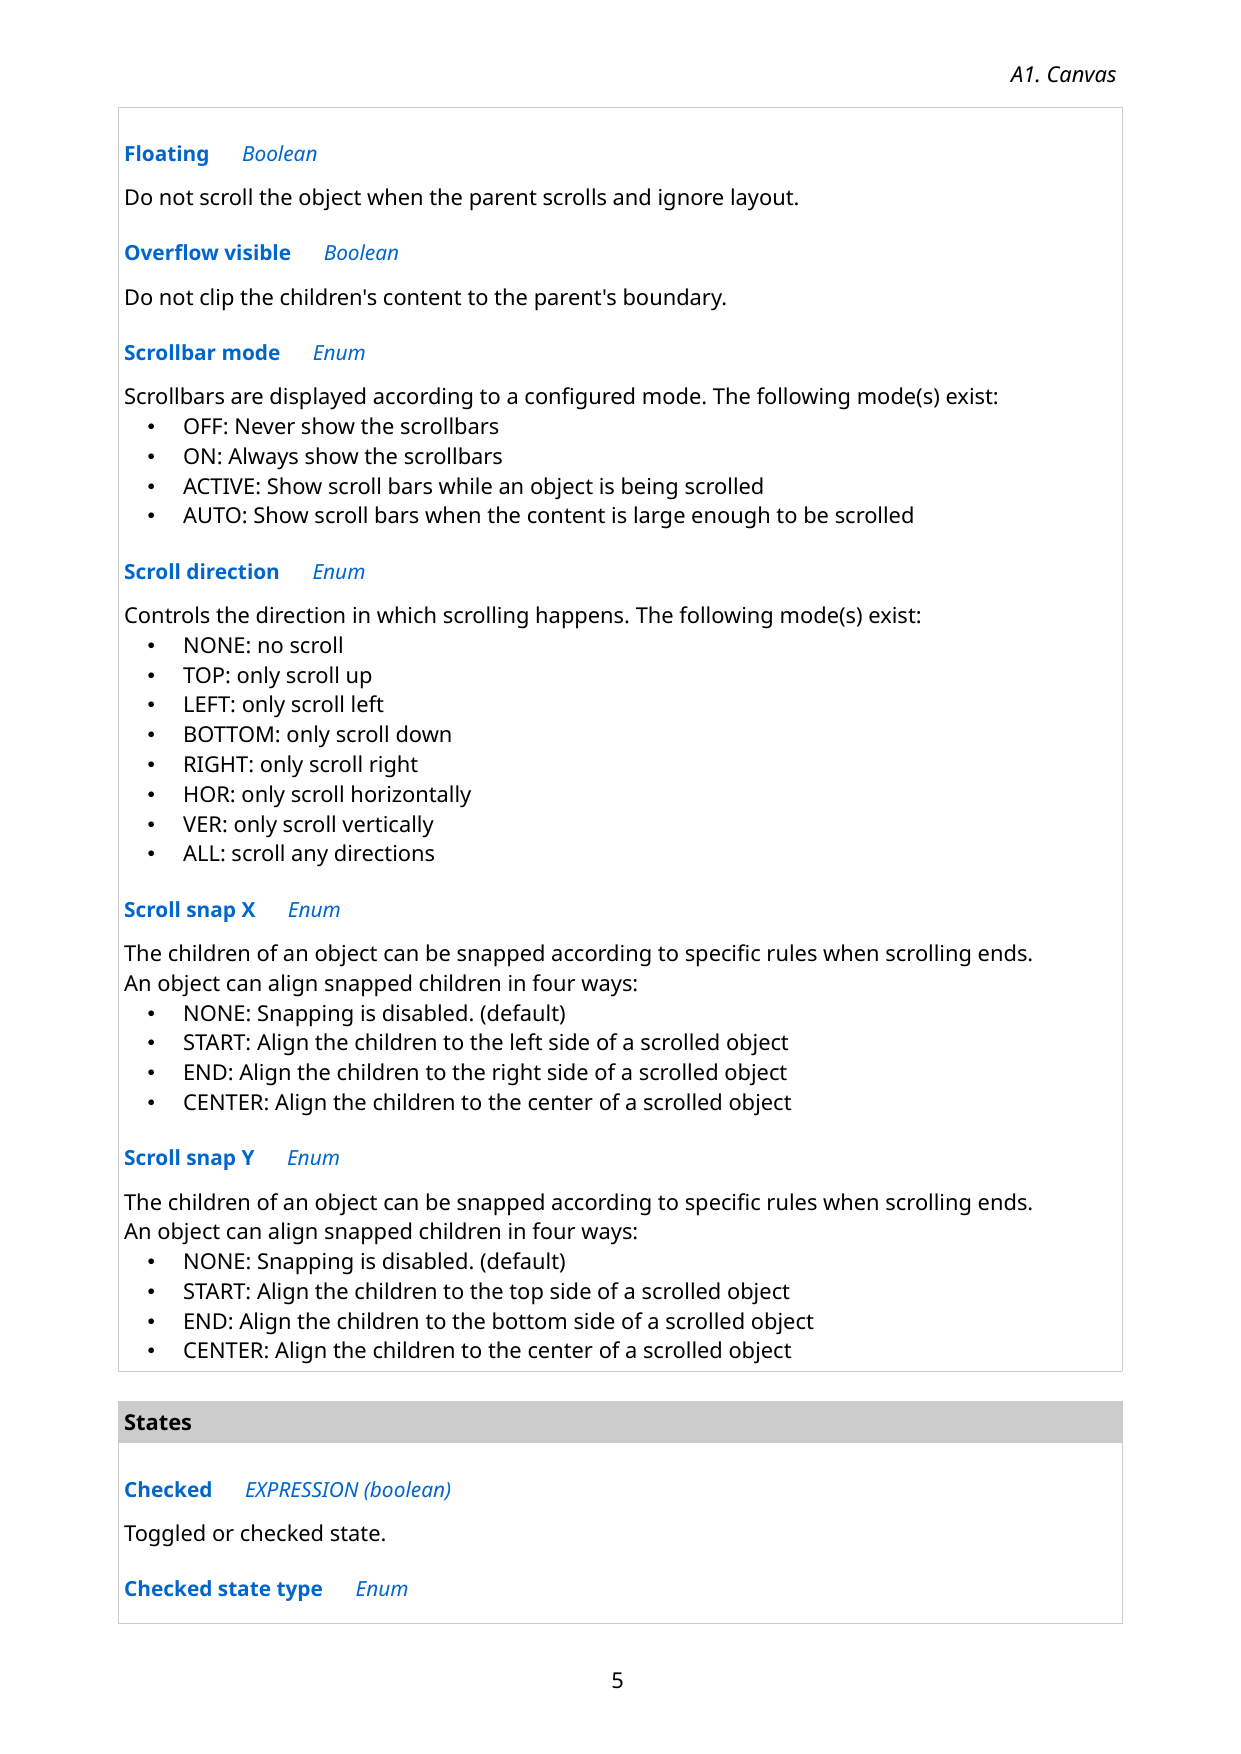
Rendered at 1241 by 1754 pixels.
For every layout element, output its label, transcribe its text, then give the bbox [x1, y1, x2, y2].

table_cell Floating Boolean Do not scroll the object when the parent scrolls and ignore layout. Overflow visible Boolean Do not clip the children's content to the parent's boundary. Scrollbar mode Enum Scrollbars are displayed according to a configured mode. The following mode(s) exist: OFF: Never show the scrollbars ON: Always show the scrollbars ACTIVE: Show scroll bars while an object is being scrolled AUTO: Show scroll bars when the content is large enough to be scrolled Scroll direction Enum Controls the direction in which scrolling happens. The following mode(s) exist: NONE: no scroll TOP: only scroll up LEFT: only scroll left BOTTOM: only scroll down RIGHT: only scroll right HOR: only scroll horizontally VER: only scroll vertically ALL: scroll any directions Scroll snap X Enum The children of an object can be snapped according to specific rules when scrolling ends. An object can align snapped children in four ways: NONE: Snapping is disabled. (default) START: Align the children to the left side of a scrolled object END: Align the children to the right side of a scrolled object CENTER: Align the children to the center of a scrolled object Scroll snap Y Enum The children of an object can be snapped according to specific rules when scrolling ends. An object can align snapped children in four ways: NONE: Snapping is disabled. (default) START: Align the children to the top side of a scrolled object END: Align the children to the bottom side of a scrolled object CENTER: Align the children to the center of a scrolled object [119, 108, 1122, 1371]
table_cell Checked EXPRESSION (boolean) Toggled or checked state. Checked state type Enum [119, 1443, 1122, 1623]
table_header States [119, 1402, 1122, 1442]
